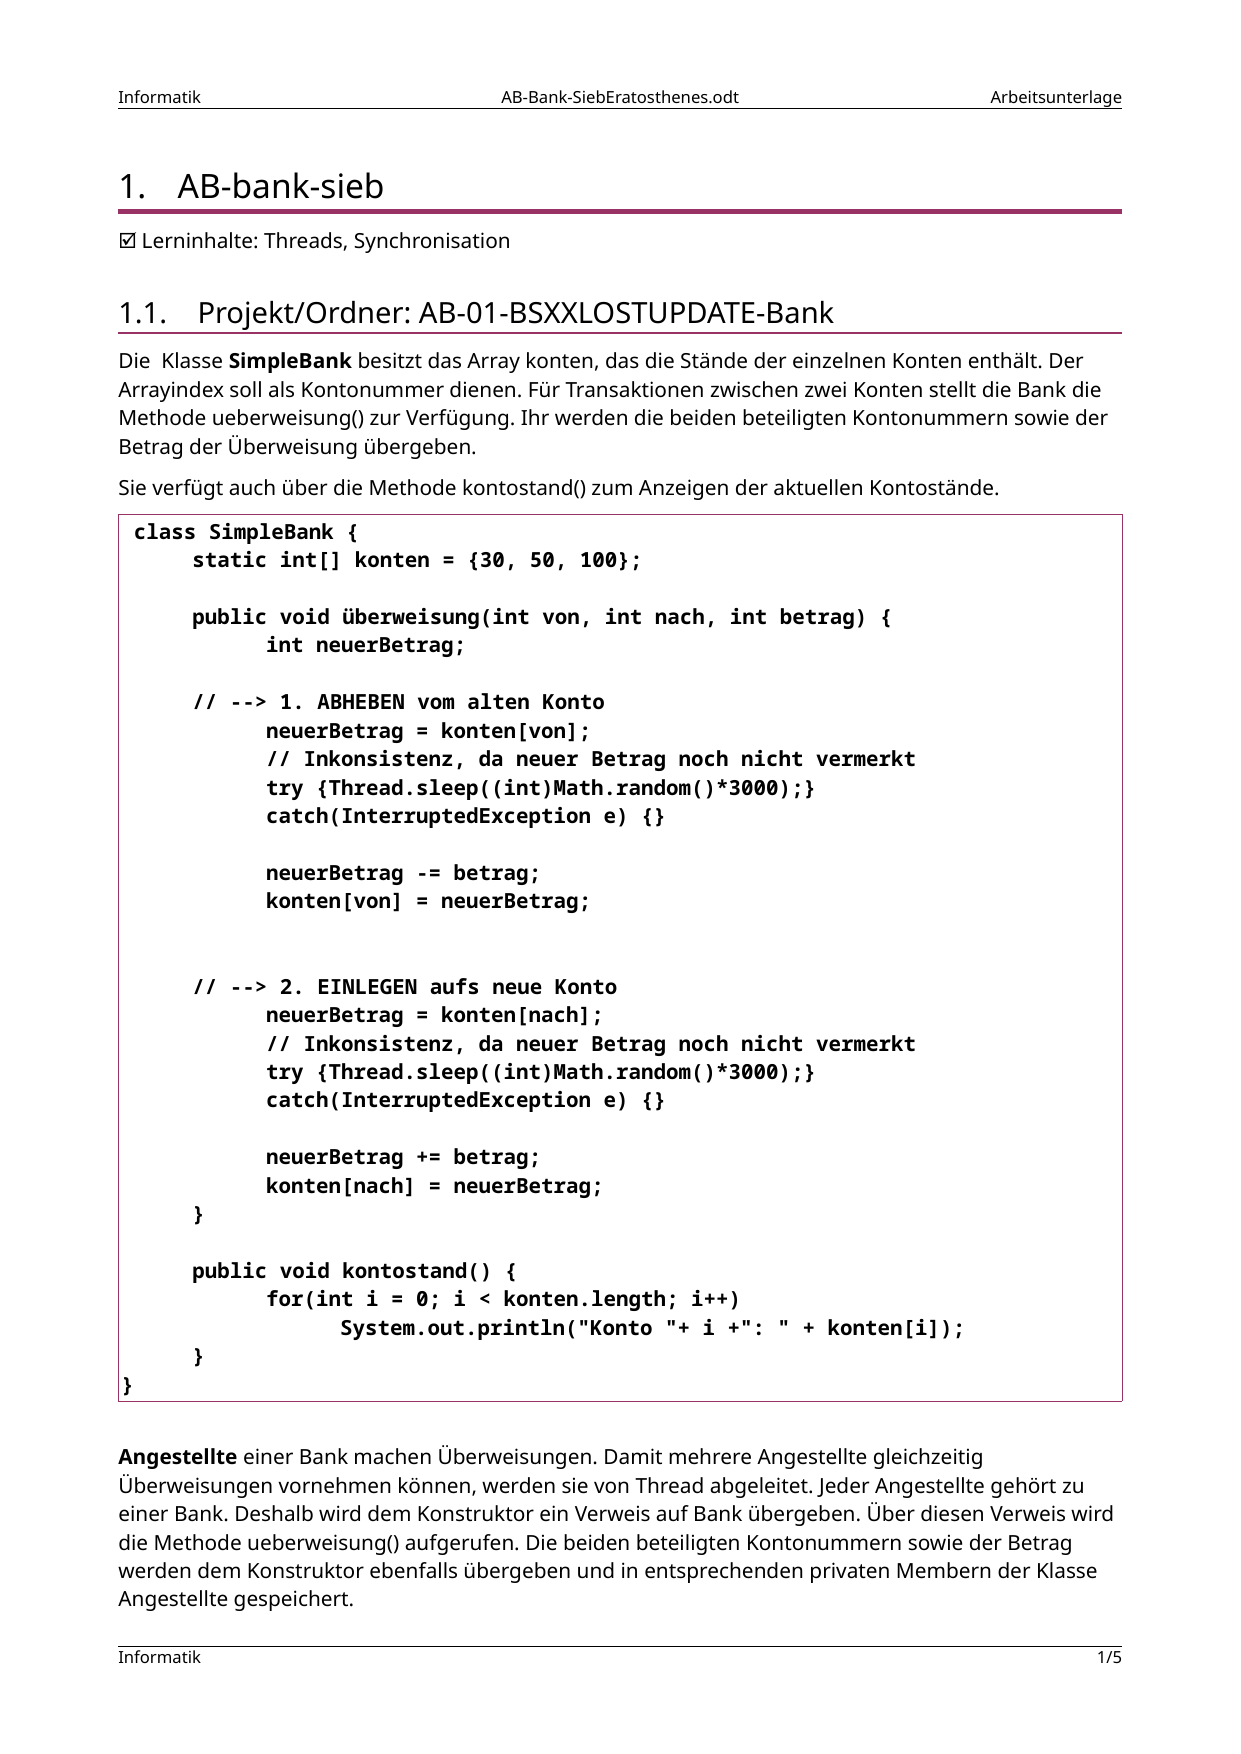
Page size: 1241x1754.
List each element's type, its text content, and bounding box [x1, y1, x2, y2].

text Die Klasse SimpleBank besitzt das Array konten, das die Stände der einzelnen Konten enthält. Der Arrayindex soll als Kontonummer dienen. Für Transaktionen zwischen zwei Konten stellt die Bank die Methode ueberweisung() zur Verfügung. Ihr werden die beiden beteiligten Kontonummern sowie der Betrag der Überweisung übergeben. [118, 347, 1122, 460]
text // Inkonsistenz, da neuer Betrag noch nicht vermerkt [119, 741, 1122, 770]
text } [119, 1196, 1122, 1225]
text class SimpleBank { [119, 515, 1122, 542]
text konten[nach] = neuerBetrag; [119, 1168, 1122, 1196]
text } [119, 1338, 1122, 1367]
text Sie verfügt auch über die Methode kontostand() zum Anzeigen der aktuellen Kontostände. [118, 473, 1122, 501]
text Angestellte einer Bank machen Überweisungen. Damit mehrere Angestellte gleichzeitig Überweisungen vornehmen können, werden sie von Thread abgeleitet. Jeder Angestellte gehört zu einer Bank. Deshalb wird dem Konstruktor ein Verweis auf Bank übergeben. Über diesen Verweis wird die Methode ueberweisung() aufgerufen. Die beiden beteiligten Kontonummern sowie der Betrag werden dem Konstruktor ebenfalls übergeben und in entsprechenden privaten Membern der Klasse Angestellte gespeichert. [118, 1442, 1122, 1613]
text konten[von] = neuerBetrag; [119, 883, 1122, 912]
text int neuerBetrag; [119, 627, 1122, 656]
text static int[] konten = {30, 50, 100}; [119, 542, 1122, 571]
text // --> 2. EINLEGEN aufs neue Konto [119, 969, 1122, 997]
subtitle AB-bank-sieb [118, 163, 1122, 209]
text catch(InterruptedException e) {} [119, 1082, 1122, 1111]
text public void kontostand() { [119, 1253, 1122, 1282]
text System.out.println("Konto "+ i +": " + konten[i]); [119, 1310, 1122, 1338]
text for(int i = 0; i < konten.length; i++) [119, 1282, 1122, 1310]
text try {Thread.sleep((int)Math.random()*3000);} [119, 1054, 1122, 1082]
text neuerBetrag = konten[nach]; [119, 997, 1122, 1026]
text public void überweisung(int von, int nach, int betrag) { [119, 599, 1122, 627]
text try {Thread.sleep((int)Math.random()*3000);} [119, 770, 1122, 798]
subtitle Projekt/Ordner: AB-01-BSXXLOSTUPDATE-Bank [118, 292, 1122, 332]
text // Inkonsistenz, da neuer Betrag noch nicht vermerkt [119, 1026, 1122, 1054]
text // --> 1. ABHEBEN vom alten Konto [119, 684, 1122, 713]
text neuerBetrag += betrag; [119, 1139, 1122, 1168]
text neuerBetrag = konten[von]; [119, 713, 1122, 741]
text } [119, 1367, 1122, 1401]
text neuerBetrag -= betrag; [119, 855, 1122, 883]
list Lerninhalte: Threads, Synchronisation [118, 226, 1122, 255]
text catch(InterruptedException e) {} [119, 798, 1122, 827]
